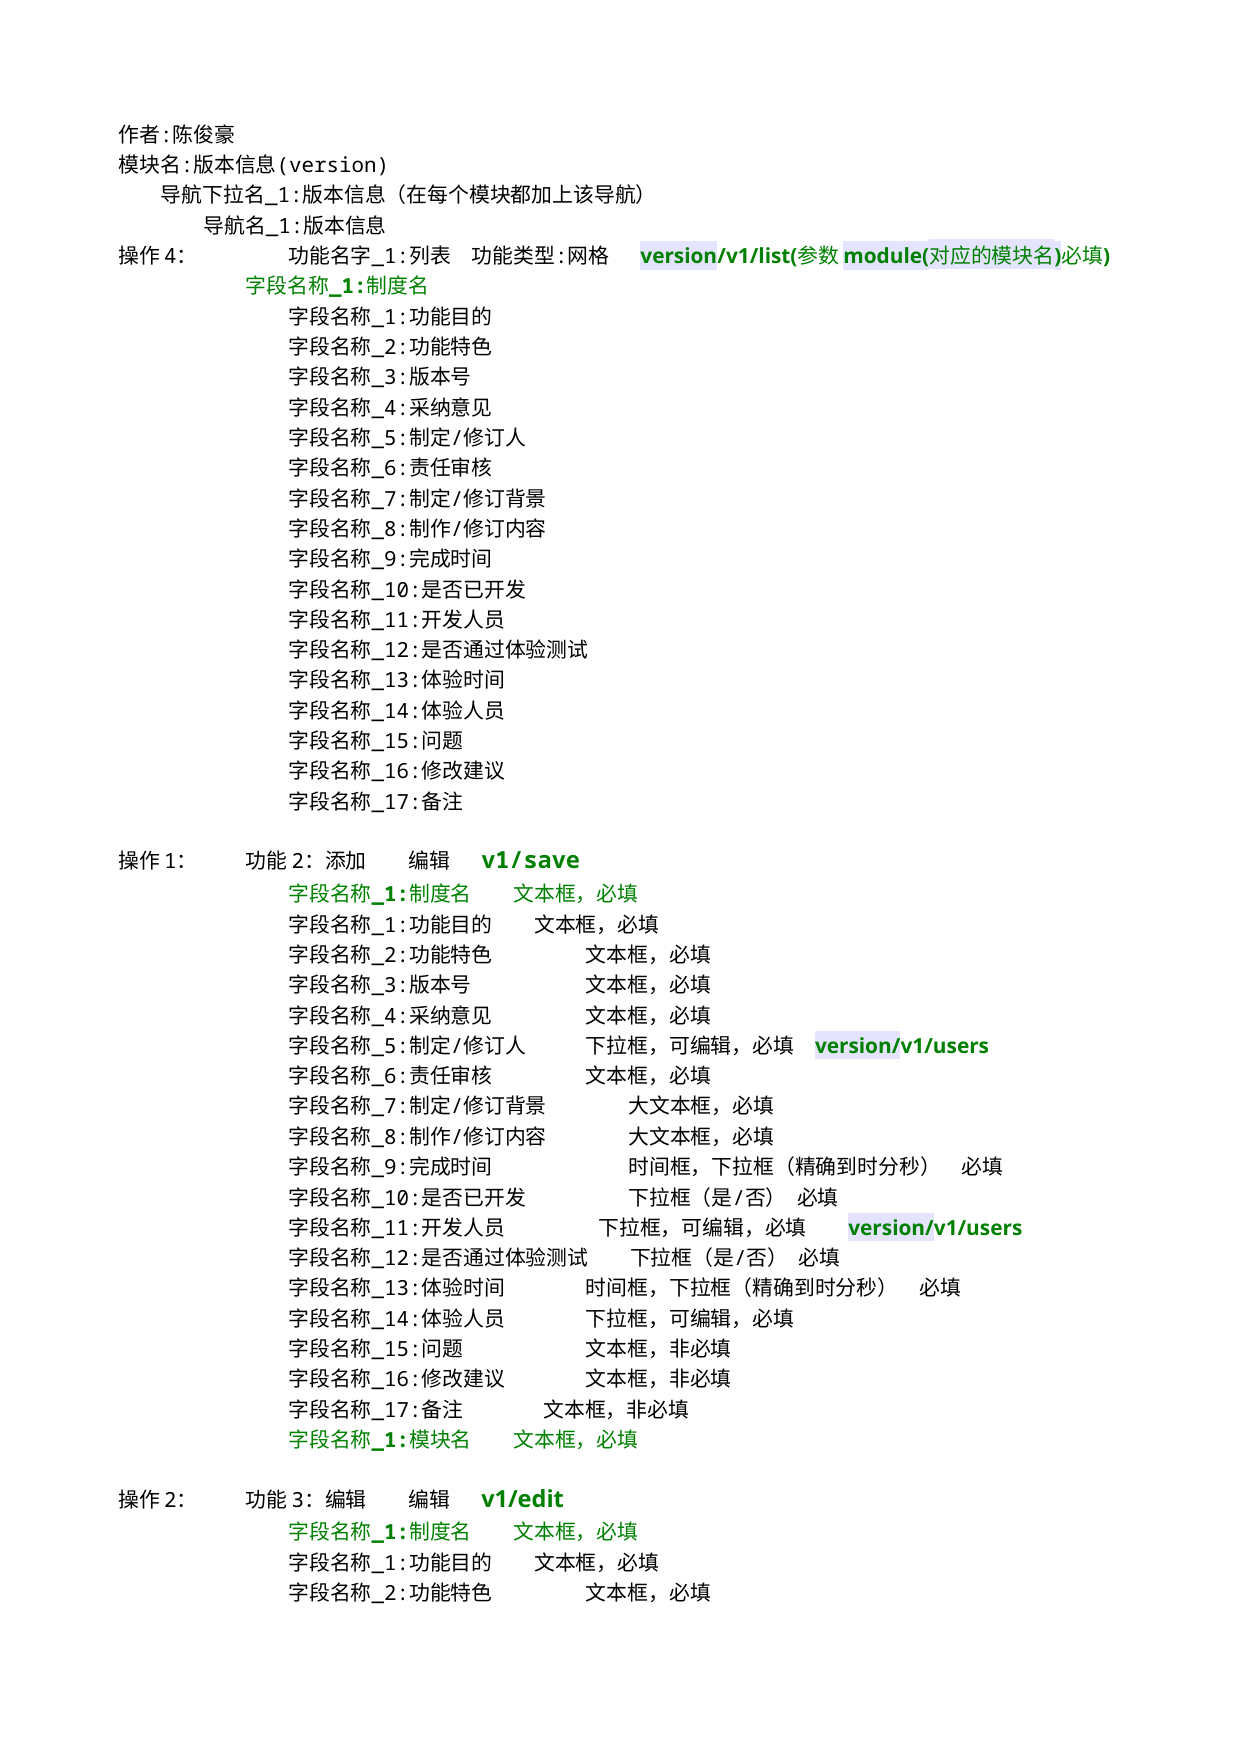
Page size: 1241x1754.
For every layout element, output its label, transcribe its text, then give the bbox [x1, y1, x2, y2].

text 导航下拉名_1:版本信息（在每个模块都加上该导航） [118, 179, 1122, 209]
text 字段名称_12:是否通过体验测试 下拉框（是/否） 必填 [118, 1241, 1122, 1272]
text 作者:陈俊豪 [118, 118, 1122, 148]
text 字段名称_2:功能特色 [118, 330, 1122, 361]
text 字段名称_6:责任审核 [118, 452, 1122, 482]
text 字段名称_2:功能特色 文本框，必填 [118, 938, 1122, 968]
text 操作2： 功能3：编辑 编辑 v1/edit [118, 1482, 1122, 1514]
text 字段名称_16:修改建议 文本框，非必填 [118, 1363, 1122, 1393]
text 字段名称_3:版本号 文本框，必填 [118, 968, 1122, 999]
text 字段名称_12:是否通过体验测试 [118, 633, 1122, 664]
text 字段名称_15:问题 文本框，非必填 [118, 1332, 1122, 1363]
text 字段名称_4:采纳意见 [118, 391, 1122, 421]
text 字段名称_4:采纳意见 文本框，必填 [118, 999, 1122, 1029]
text 字段名称_9:完成时间 [118, 542, 1122, 573]
text 字段名称_5:制定/修订人 下拉框，可编辑，必填 version/v1/users [118, 1029, 1122, 1059]
text 字段名称_5:制定/修订人 [118, 421, 1122, 452]
text 字段名称_11:开发人员 下拉框，可编辑，必填 version/v1/users [118, 1211, 1122, 1241]
text 字段名称_9:完成时间 时间框，下拉框（精确到时分秒） 必填 [118, 1150, 1122, 1181]
text 字段名称_1:功能目的 [118, 300, 1122, 330]
text 操作4： 功能名字_1:列表 功能类型:网格 version/v1/list(参数module(对应的模块名)必填) 字段名称_1:制度名 [118, 239, 1122, 300]
text 字段名称_11:开发人员 [118, 603, 1122, 633]
text 字段名称_6:责任审核 文本框，必填 [118, 1059, 1122, 1090]
text 导航名_1:版本信息 [118, 209, 1122, 239]
text 字段名称_10:是否已开发 下拉框（是/否） 必填 [118, 1181, 1122, 1211]
text 字段名称_15:问题 [118, 724, 1122, 755]
text 字段名称_14:体验人员 [118, 694, 1122, 724]
text 字段名称_13:体验时间 [118, 664, 1122, 694]
text 字段名称_1:制度名 文本框，必填 [118, 1514, 1122, 1546]
text 字段名称_7:制定/修订背景 [118, 482, 1122, 512]
text 操作1： 功能2：添加 编辑 v1/save [118, 844, 1122, 876]
text 字段名称_1:制度名 文本框，必填 [118, 876, 1122, 908]
text 字段名称_16:修改建议 [118, 755, 1122, 785]
text 字段名称_13:体验时间 时间框，下拉框（精确到时分秒） 必填 [118, 1272, 1122, 1302]
text 字段名称_10:是否已开发 [118, 573, 1122, 603]
text 字段名称_17:备注 文本框，非必填 [118, 1393, 1122, 1423]
text 字段名称_1:模块名 文本框，必填 [118, 1423, 1122, 1453]
text 字段名称_14:体验人员 下拉框，可编辑，必填 [118, 1302, 1122, 1332]
text 字段名称_8:制作/修订内容 大文本框，必填 [118, 1120, 1122, 1150]
text 字段名称_17:备注 [118, 785, 1122, 815]
text 字段名称_7:制定/修订背景 大文本框，必填 [118, 1090, 1122, 1120]
text 字段名称_1:功能目的 文本框，必填 [118, 1546, 1122, 1576]
text 字段名称_8:制作/修订内容 [118, 512, 1122, 542]
text 模块名:版本信息(version) [118, 148, 1122, 179]
text 字段名称_2:功能特色 文本框，必填 [118, 1576, 1122, 1607]
text 字段名称_1:功能目的 文本框，必填 [118, 908, 1122, 938]
text 字段名称_3:版本号 [118, 361, 1122, 391]
